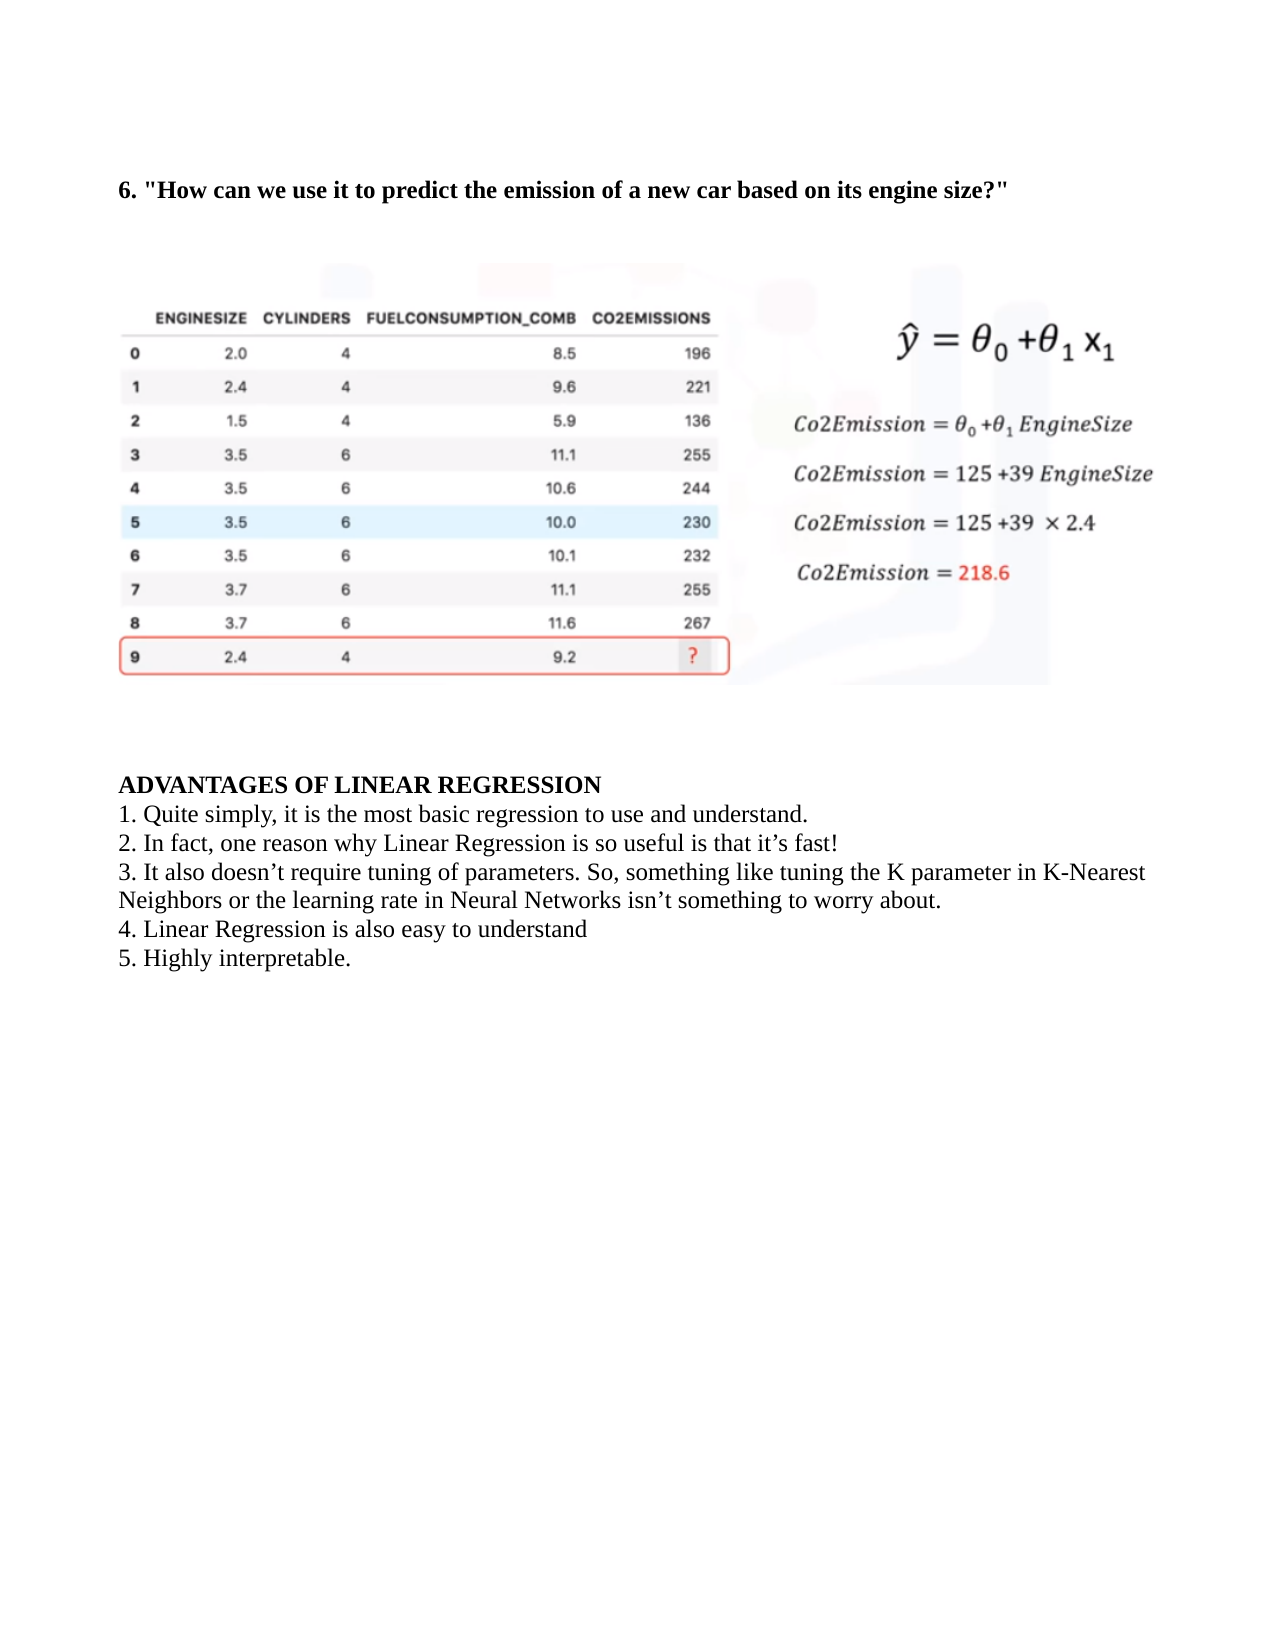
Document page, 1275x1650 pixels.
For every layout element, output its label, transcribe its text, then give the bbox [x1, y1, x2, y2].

text 2. In fact, one reason why Linear Regression is so useful is that it’s fast! [118, 828, 1157, 857]
text 1. Quite simply, it is the most basic regression to use and understand. [118, 799, 1157, 828]
text 6. "How can we use it to predict the emission of a new car based on its engine size?" [118, 176, 1157, 204]
text ADVANTAGES OF LINEAR REGRESSION [118, 771, 1157, 799]
text 4. Linear Regression is also easy to understand [118, 914, 1157, 943]
text 3. It also doesn’t require tuning of parameters. So, something like tuning the K parameter in K-Nearest Neighbors or the learning rate in Neural Networks isn’t something to worry about. [118, 857, 1157, 914]
picture [118, 263, 1157, 685]
text 5. Highly interpretable. [118, 943, 1157, 972]
